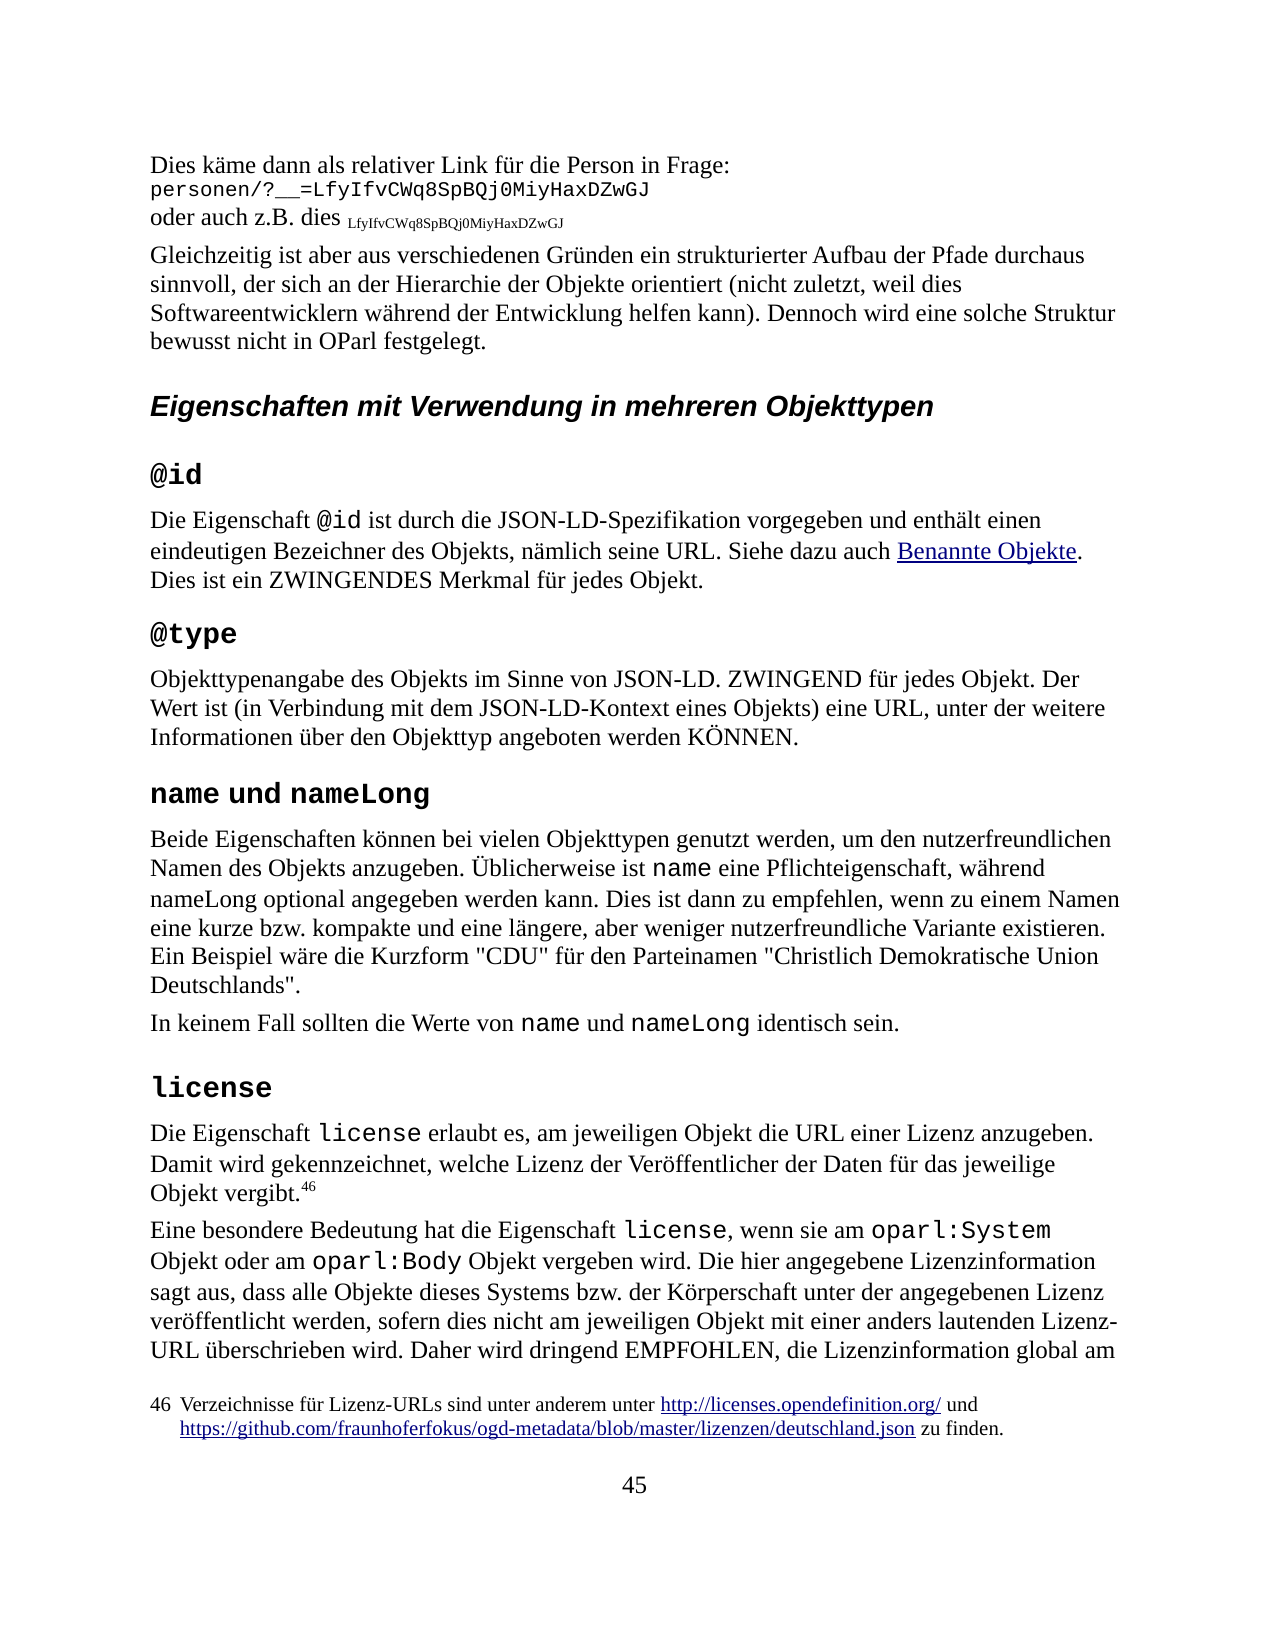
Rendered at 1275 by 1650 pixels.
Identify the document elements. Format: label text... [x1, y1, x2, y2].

subtitle Eigenschaften mit Verwendung in mehreren Objekttypen [150, 389, 1125, 423]
text Eine besondere Bedeutung hat die Eigenschaft license, wenn sie am oparl:System Objekt oder am oparl:Body Objekt vergeben wird. Die hier angegebene Lizenzinformation sagt aus, dass alle Objekte dieses Systems bzw. der Körperschaft unter der angegebenen Lizenz veröffentlicht werden, sofern dies nicht am jeweiligen Objekt mit einer anders lautenden Lizenz-URL überschrieben wird. Daher wird dringend EMPFOHLEN, die Lizenzinformation global am [150, 1216, 1125, 1363]
text Dies käme dann als relativer Link für die Person in Frage: [150, 150, 1125, 179]
text Die Eigenschaft license erlaubt es, am jeweiligen Objekt die URL einer Lizenz anzugeben. Damit wird gekennzeichnet, welche Lizenz der Veröffentlicher der Daten für das jeweilige Objekt vergibt. [150, 1118, 1125, 1207]
text Objekttypenangabe des Objekts im Sinne von JSON-LD. ZWINGEND für jedes Objekt. Der Wert ist (in Verbindung mit dem JSON-LD-Kontext eines Objekts) eine URL, unter der weitere Informationen über den Objekttyp angeboten werden KÖNNEN. [150, 664, 1125, 751]
text oder auch z.B. dies LfyIfvCWq8SpBQj0MiyHaxDZwGJ [150, 202, 1125, 231]
subtitle name und nameLong [150, 776, 1125, 812]
subtitle @type [150, 619, 1125, 652]
subtitle license [150, 1073, 1125, 1106]
text Verzeichnisse für Lizenz-URLs sind unter anderem unter http://licenses.opendefinition.org/ und https://github.com/fraunhoferfokus/ogd-metadata/blob/master/lizenzen/deutschland.json zu finden. [150, 1392, 1125, 1440]
text Beide Eigenschaften können bei vielen Objekttypen genutzt werden, um den nutzerfreundlichen Namen des Objekts anzugeben. Üblicherweise ist name eine Pflichteigenschaft, während nameLong optional angegeben werden kann. Dies ist dann zu empfehlen, wenn zu einem Namen eine kurze bzw. kompakte und eine längere, aber weniger nutzerfreundliche Variante existieren. Ein Beispiel wäre die Kurzform "CDU" für den Parteinamen "Christlich Demokratische Union Deutschlands". [150, 824, 1125, 999]
text Die Eigenschaft @id ist durch die JSON-LD-Spezifikation vorgegeben und enthält einen eindeutigen Bezeichner des Objekts, nämlich seine URL. Siehe dazu auch Benannte Objekte. Dies ist ein ZWINGENDES Merkmal für jedes Objekt. [150, 506, 1125, 594]
subtitle @id [150, 460, 1125, 493]
text personen/?__=LfyIfvCWq8SpBQj0MiyHaxDZwGJ [150, 179, 1125, 202]
text Gleichzeitig ist aber aus verschiedenen Gründen ein strukturierter Aufbau der Pfade durchaus sinnvoll, der sich an der Hierarchie der Objekte orientiert (nicht zuletzt, weil dies Softwareentwicklern während der Entwicklung helfen kann). Dennoch wird eine solche Struktur bewusst nicht in OParl festgelegt. [150, 240, 1125, 355]
text In keinem Fall sollten die Werte von name und nameLong identisch sein. [150, 1008, 1125, 1039]
